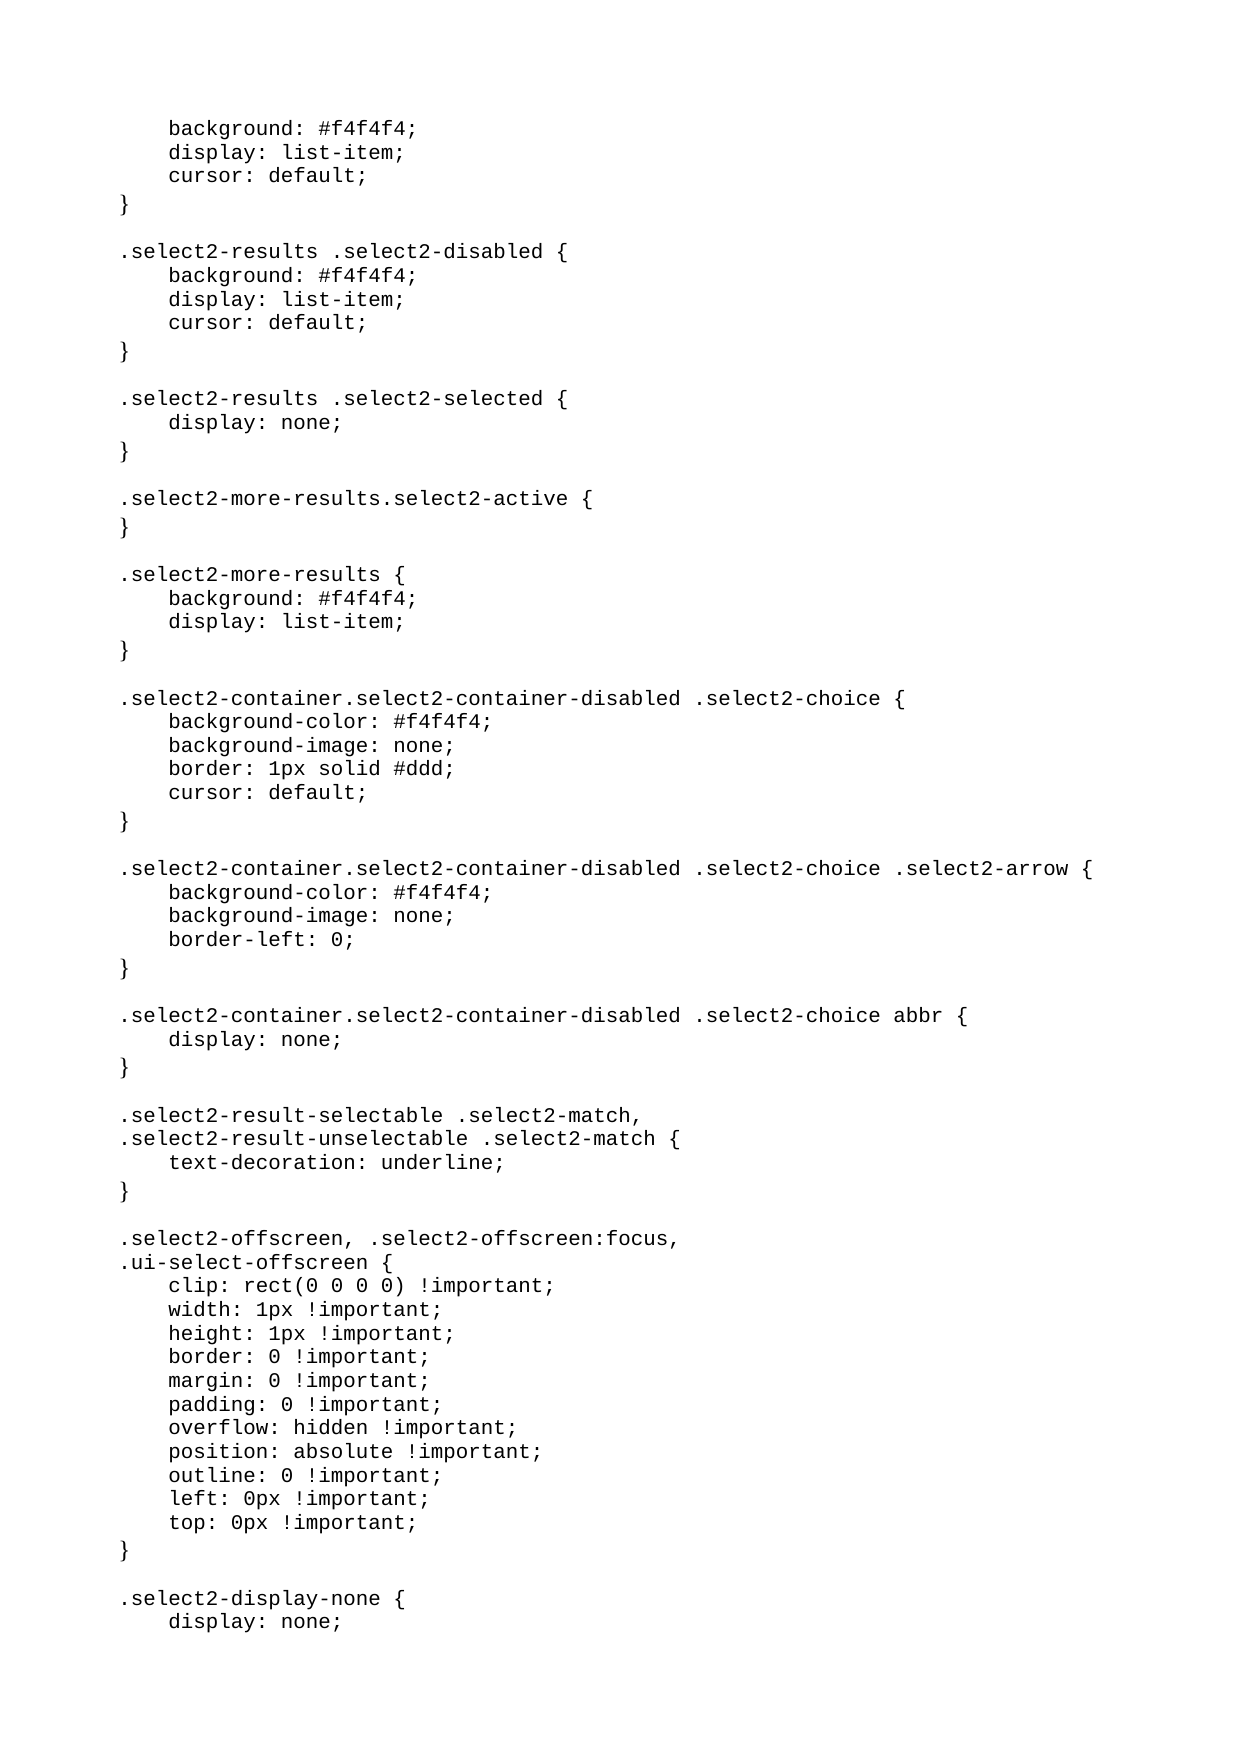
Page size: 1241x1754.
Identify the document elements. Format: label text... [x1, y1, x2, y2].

text display: none; [118, 1612, 1122, 1635]
text } [118, 806, 1122, 834]
text display: none; [118, 1029, 1122, 1052]
text display: none; [118, 412, 1122, 436]
text .select2-result-selectable .select2-match, [118, 1105, 1122, 1128]
text background: #f4f4f4; [118, 588, 1122, 611]
text position: absolute !important; [118, 1441, 1122, 1464]
text } [118, 336, 1122, 365]
text cursor: default; [118, 782, 1122, 806]
text } [118, 953, 1122, 981]
text display: list-item; [118, 142, 1122, 165]
text border: 0 !important; [118, 1346, 1122, 1370]
text .select2-container.select2-container-disabled .select2-choice abbr { [118, 1005, 1122, 1029]
text background: #f4f4f4; [118, 265, 1122, 289]
text cursor: default; [118, 312, 1122, 336]
text .select2-display-none { [118, 1588, 1122, 1612]
text outline: 0 !important; [118, 1464, 1122, 1488]
text left: 0px !important; [118, 1488, 1122, 1512]
text display: list-item; [118, 289, 1122, 312]
text .select2-results .select2-selected { [118, 388, 1122, 412]
text background-image: none; [118, 735, 1122, 758]
text background-color: #f4f4f4; [118, 882, 1122, 905]
text background: #f4f4f4; [118, 118, 1122, 142]
text background-image: none; [118, 905, 1122, 929]
text .select2-container.select2-container-disabled .select2-choice { [118, 687, 1122, 711]
text width: 1px !important; [118, 1299, 1122, 1323]
text } [118, 189, 1122, 218]
text border-left: 0; [118, 929, 1122, 953]
text .select2-result-unselectable .select2-match { [118, 1128, 1122, 1152]
text } [118, 1176, 1122, 1204]
text } [118, 1052, 1122, 1081]
text } [118, 1536, 1122, 1564]
text .select2-results .select2-disabled { [118, 241, 1122, 265]
text .select2-more-results { [118, 564, 1122, 588]
text overflow: hidden !important; [118, 1417, 1122, 1441]
text cursor: default; [118, 165, 1122, 189]
text padding: 0 !important; [118, 1394, 1122, 1417]
text display: list-item; [118, 611, 1122, 635]
text } [118, 635, 1122, 664]
text background-color: #f4f4f4; [118, 711, 1122, 735]
text text-decoration: underline; [118, 1152, 1122, 1176]
text .select2-offscreen, .select2-offscreen:focus, [118, 1228, 1122, 1252]
text border: 1px solid #ddd; [118, 758, 1122, 782]
text .ui-select-offscreen { [118, 1252, 1122, 1275]
text top: 0px !important; [118, 1512, 1122, 1536]
text clip: rect(0 0 0 0) !important; [118, 1275, 1122, 1299]
text margin: 0 !important; [118, 1370, 1122, 1394]
text .select2-more-results.select2-active { [118, 488, 1122, 512]
text } [118, 512, 1122, 541]
text height: 1px !important; [118, 1323, 1122, 1346]
text } [118, 436, 1122, 464]
text .select2-container.select2-container-disabled .select2-choice .select2-arrow { [118, 858, 1122, 882]
